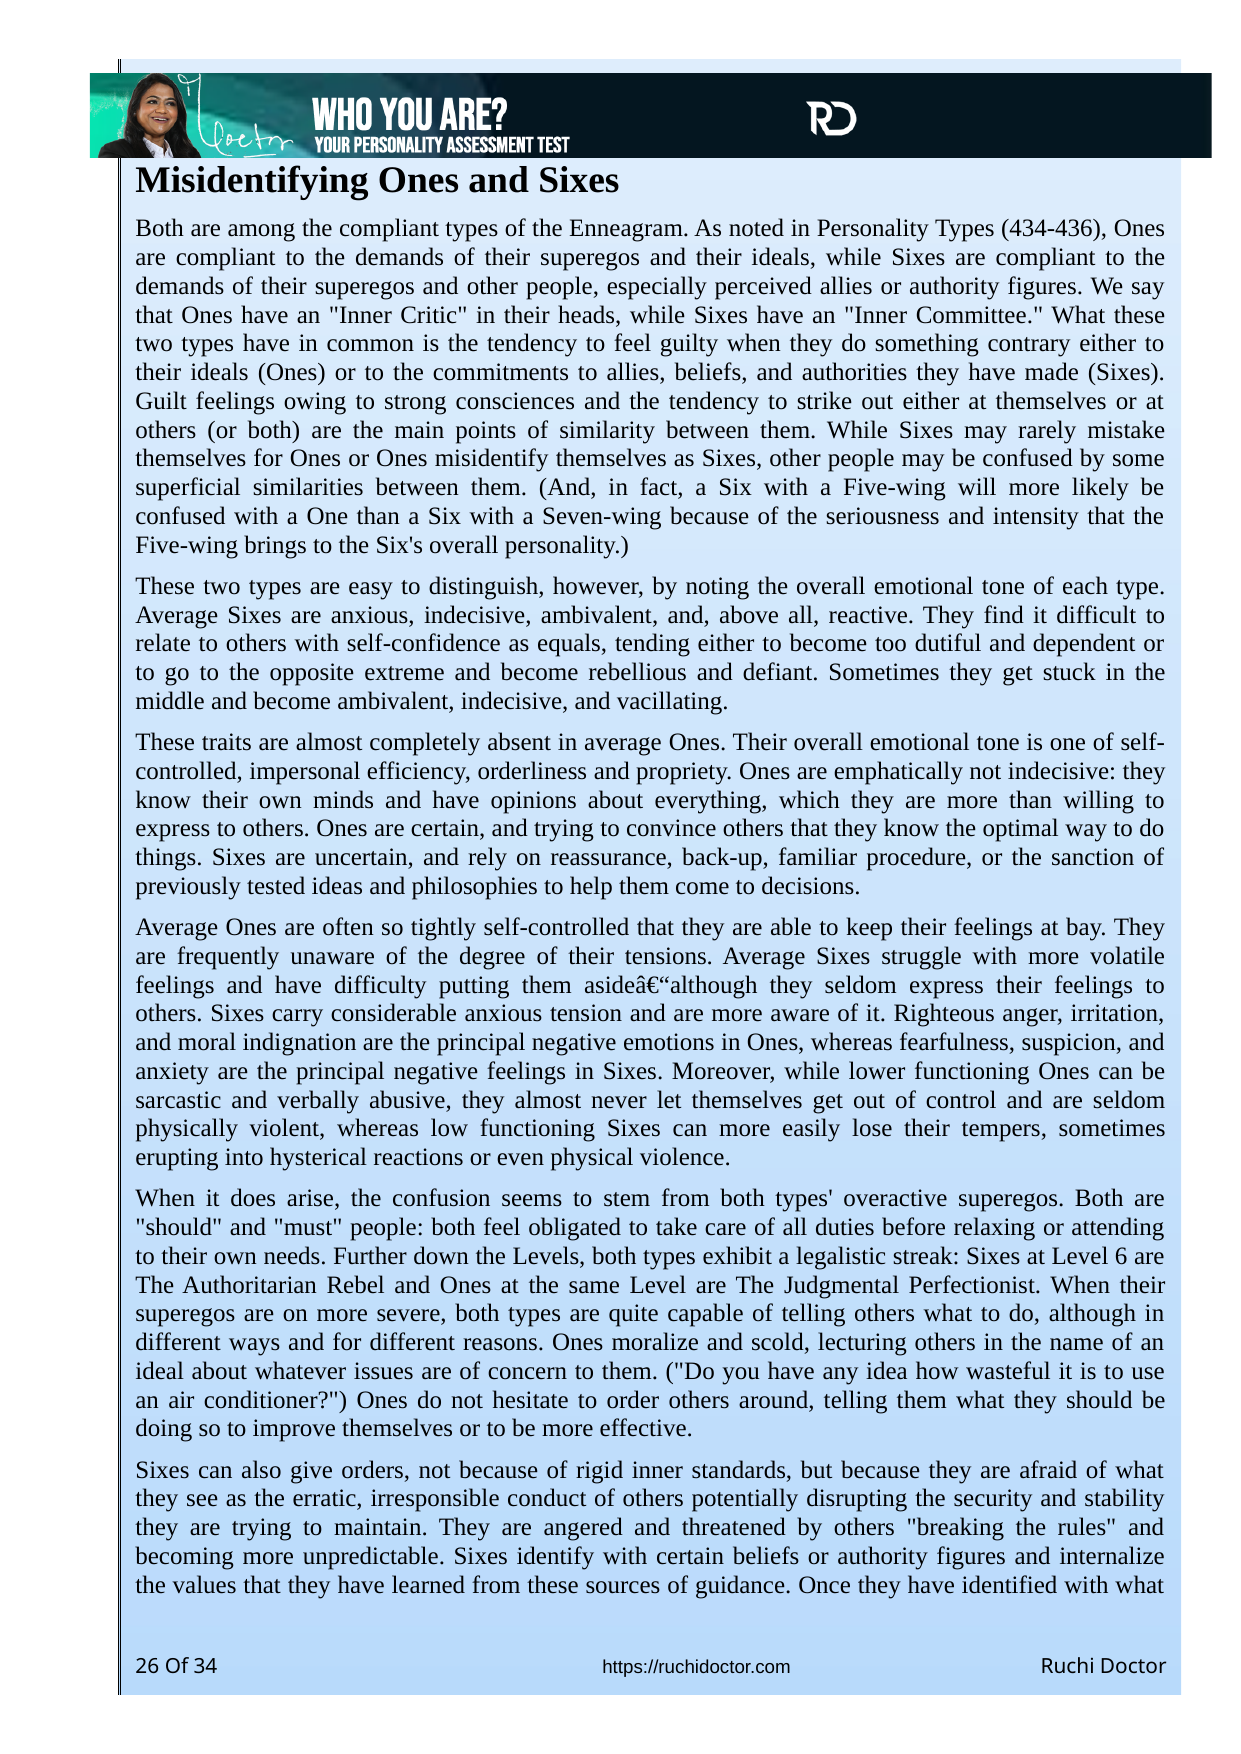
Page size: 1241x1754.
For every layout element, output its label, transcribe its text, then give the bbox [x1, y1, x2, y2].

text These traits are almost completely absent in average Ones. Their overall emotional tone is one of self-controlled, impersonal efficiency, orderliness and propriety. Ones are emphatically not indecisive: they know their own minds and have opinions about everything, which they are more than willing to express to others. Ones are certain, and trying to convince others that they know the optimal way to do things. Sixes are uncertain, and rely on reassurance, back-up, familiar procedure, or the sanction of previously tested ideas and philosophies to help them come to decisions. [135, 727, 1166, 900]
text Sixes can also give orders, not because of rigid inner standards, but because they are afraid of what they see as the erratic, irresponsible conduct of others potentially disrupting the security and stability they are trying to maintain. They are angered and threatened by others "breaking the rules" and becoming more unpredictable. Sixes identify with certain beliefs or authority figures and internalize the values that they have learned from these sources of guidance. Once they have identified with what [135, 1455, 1166, 1598]
text These two types are easy to distinguish, however, by noting the overall emotional tone of each type. Average Sixes are anxious, indecisive, ambivalent, and, above all, reactive. They find it difficult to relate to others with self-confidence as equals, tending either to become too dutiful and dependent or to go to the opposite extreme and become rebellious and defiant. Sometimes they get stuck in the middle and become ambivalent, indecisive, and vacillating. [135, 571, 1166, 715]
text Average Ones are often so tightly self-controlled that they are able to keep their feelings at bay. They are frequently unaware of the degree of their tensions. Average Sixes struggle with more volatile feelings and have difficulty putting them asideâ€“although they seldom express their feelings to others. Sixes carry considerable anxious tension and are more aware of it. Righteous anger, irritation, and moral indignation are the principal negative emotions in Ones, whereas fearfulness, suspicion, and anxiety are the principal negative feelings in Sixes. Moreover, while lower functioning Ones can be sarcastic and verbally abusive, they almost never let themselves get out of control and are seldom physically violent, whereas low functioning Sixes can more easily lose their tempers, sometimes erupting into hysterical reactions or even physical violence. [135, 912, 1166, 1171]
text When it does arise, the confusion seems to stem from both types' overactive superegos. Both are "should" and "must" people: both feel obligated to take care of all duties before relaxing or attending to their own needs. Further down the Levels, both types exhibit a legalistic streak: Sixes at Level 6 are The Authoritarian Rebel and Ones at the same Level are The Judgmental Perfectionist. When their superegos are on more severe, both types are quite capable of telling others what to do, although in different ways and for different reasons. Ones moralize and scold, lecturing others in the name of an ideal about whatever issues are of concern to them. ("Do you have any idea how wasteful it is to use an air conditioner?") Ones do not hesitate to order others around, telling them what they should be doing so to improve themselves or to be more effective. [135, 1183, 1166, 1442]
picture [89, 59, 1212, 860]
subtitle Misidentifying Ones and Sixes [135, 158, 1166, 201]
text Both are among the compliant types of the Enneagram. As noted in Personality Types (434-436), Ones are compliant to the demands of their superegos and their ideals, while Sixes are compliant to the demands of their superegos and other people, especially perceived allies or authority figures. We say that Ones have an "Inner Critic" in their heads, while Sixes have an "Inner Committee." What these two types have in common is the tendency to feel guilty when they do something contrary either to their ideals (Ones) or to the commitments to allies, beliefs, and authorities they have made (Sixes). Guilt feelings owing to strong consciences and the tendency to strike out either at themselves or at others (or both) are the main points of similarity between them. While Sixes may rarely mistake themselves for Ones or Ones misidentify themselves as Sixes, other people may be confused by some superficial similarities between them. (And, in fact, a Six with a Five-wing will more likely be confused with a One than a Six with a Seven-wing because of the seriousness and intensity that the Five-wing brings to the Six's overall personality.) [135, 213, 1166, 558]
